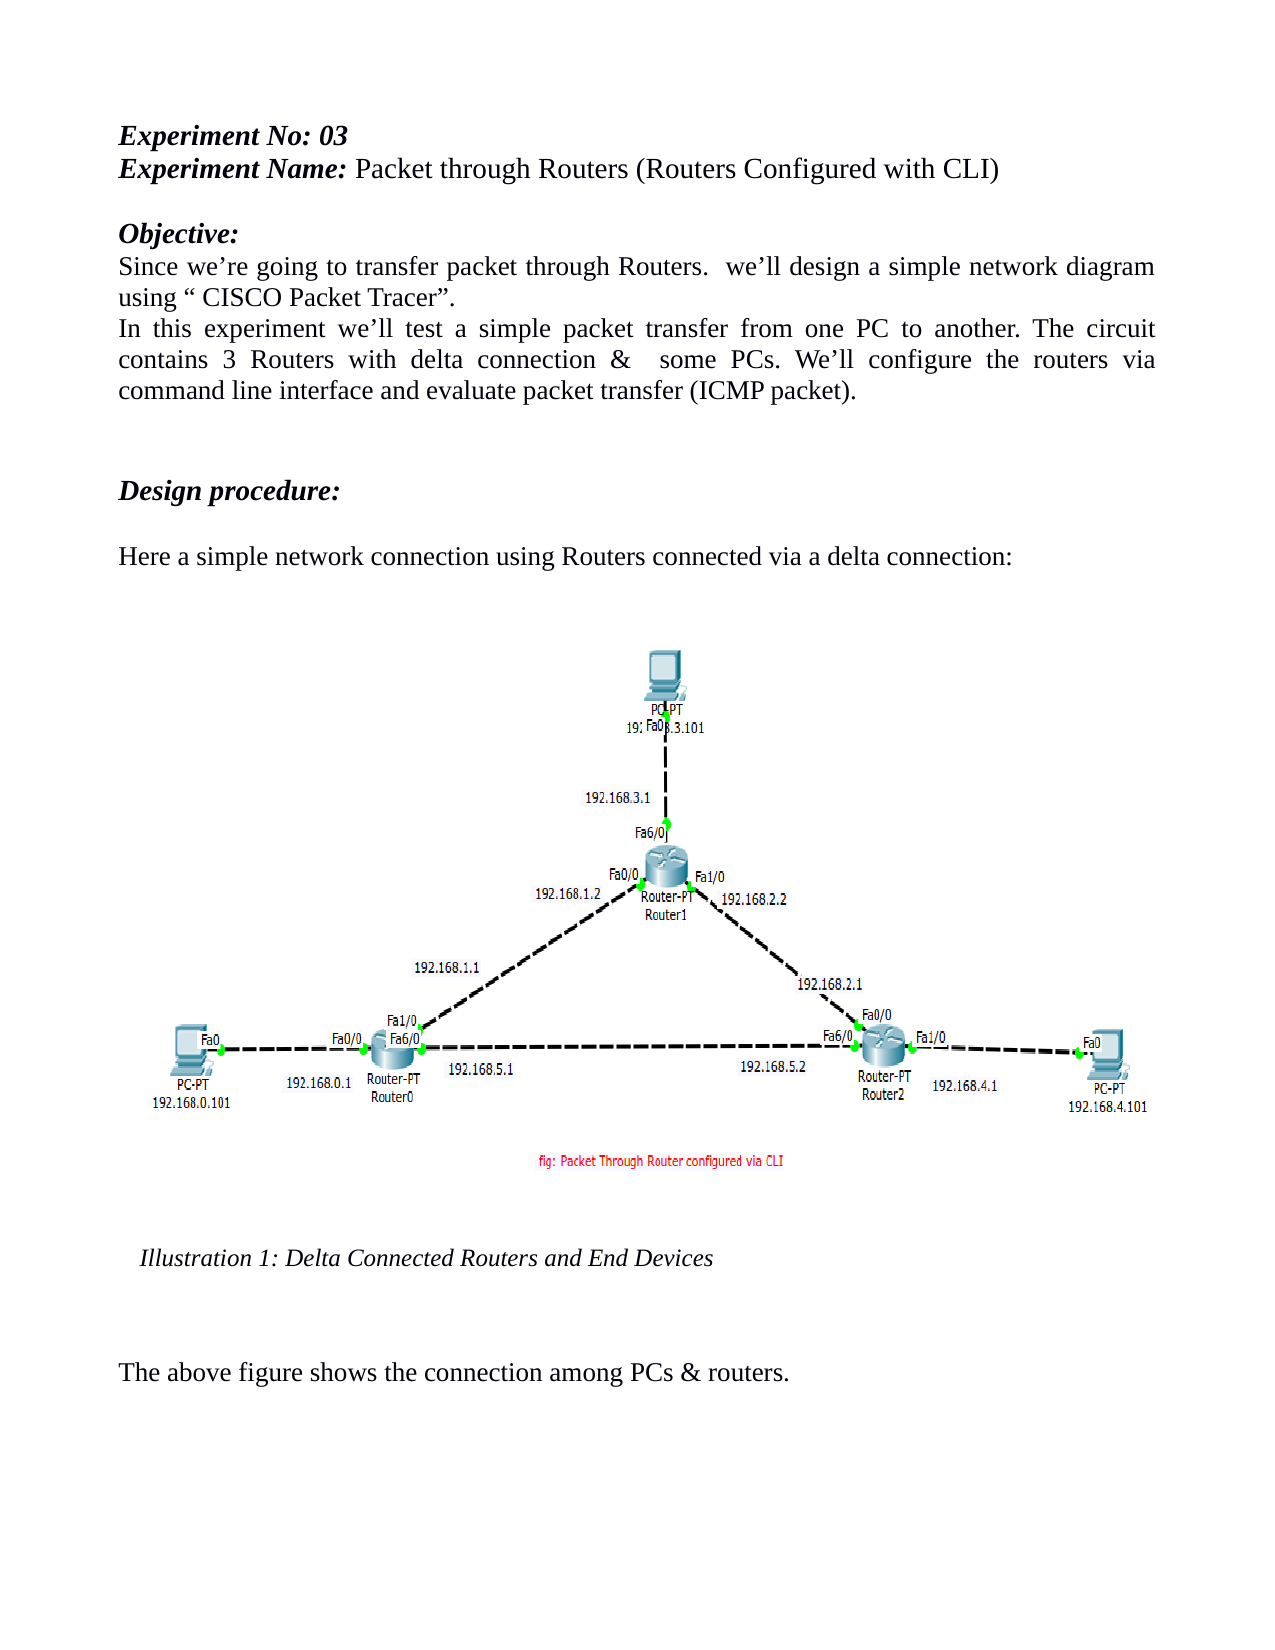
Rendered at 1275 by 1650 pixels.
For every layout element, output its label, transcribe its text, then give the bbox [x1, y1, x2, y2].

text Experiment No: 03 [118, 118, 1157, 152]
text Illustration 1: Delta Connected Routers and End Devices [139, 1238, 1176, 1271]
text Design procedure: [118, 473, 1157, 506]
text Since we’re going to transfer packet through Routers. we’ll design a simple network diagram using “ CISCO Packet Tracer”. [118, 250, 1157, 312]
picture [139, 614, 1177, 1238]
text Here a simple network connection using Routers connected via a delta connection: [118, 540, 1157, 571]
text In this experiment we’ll test a simple packet transfer from one PC to another. The circuit contains 3 Routers with delta connection & some PCs. We’ll configure the routers via command line interface and evaluate packet transfer (ICMP packet). [118, 312, 1157, 406]
text Objective: [118, 216, 1157, 250]
text The above figure shows the connection among PCs & routers. [118, 1356, 1157, 1387]
text Experiment Name: Packet through Routers (Routers Configured with CLI) [118, 152, 1157, 185]
